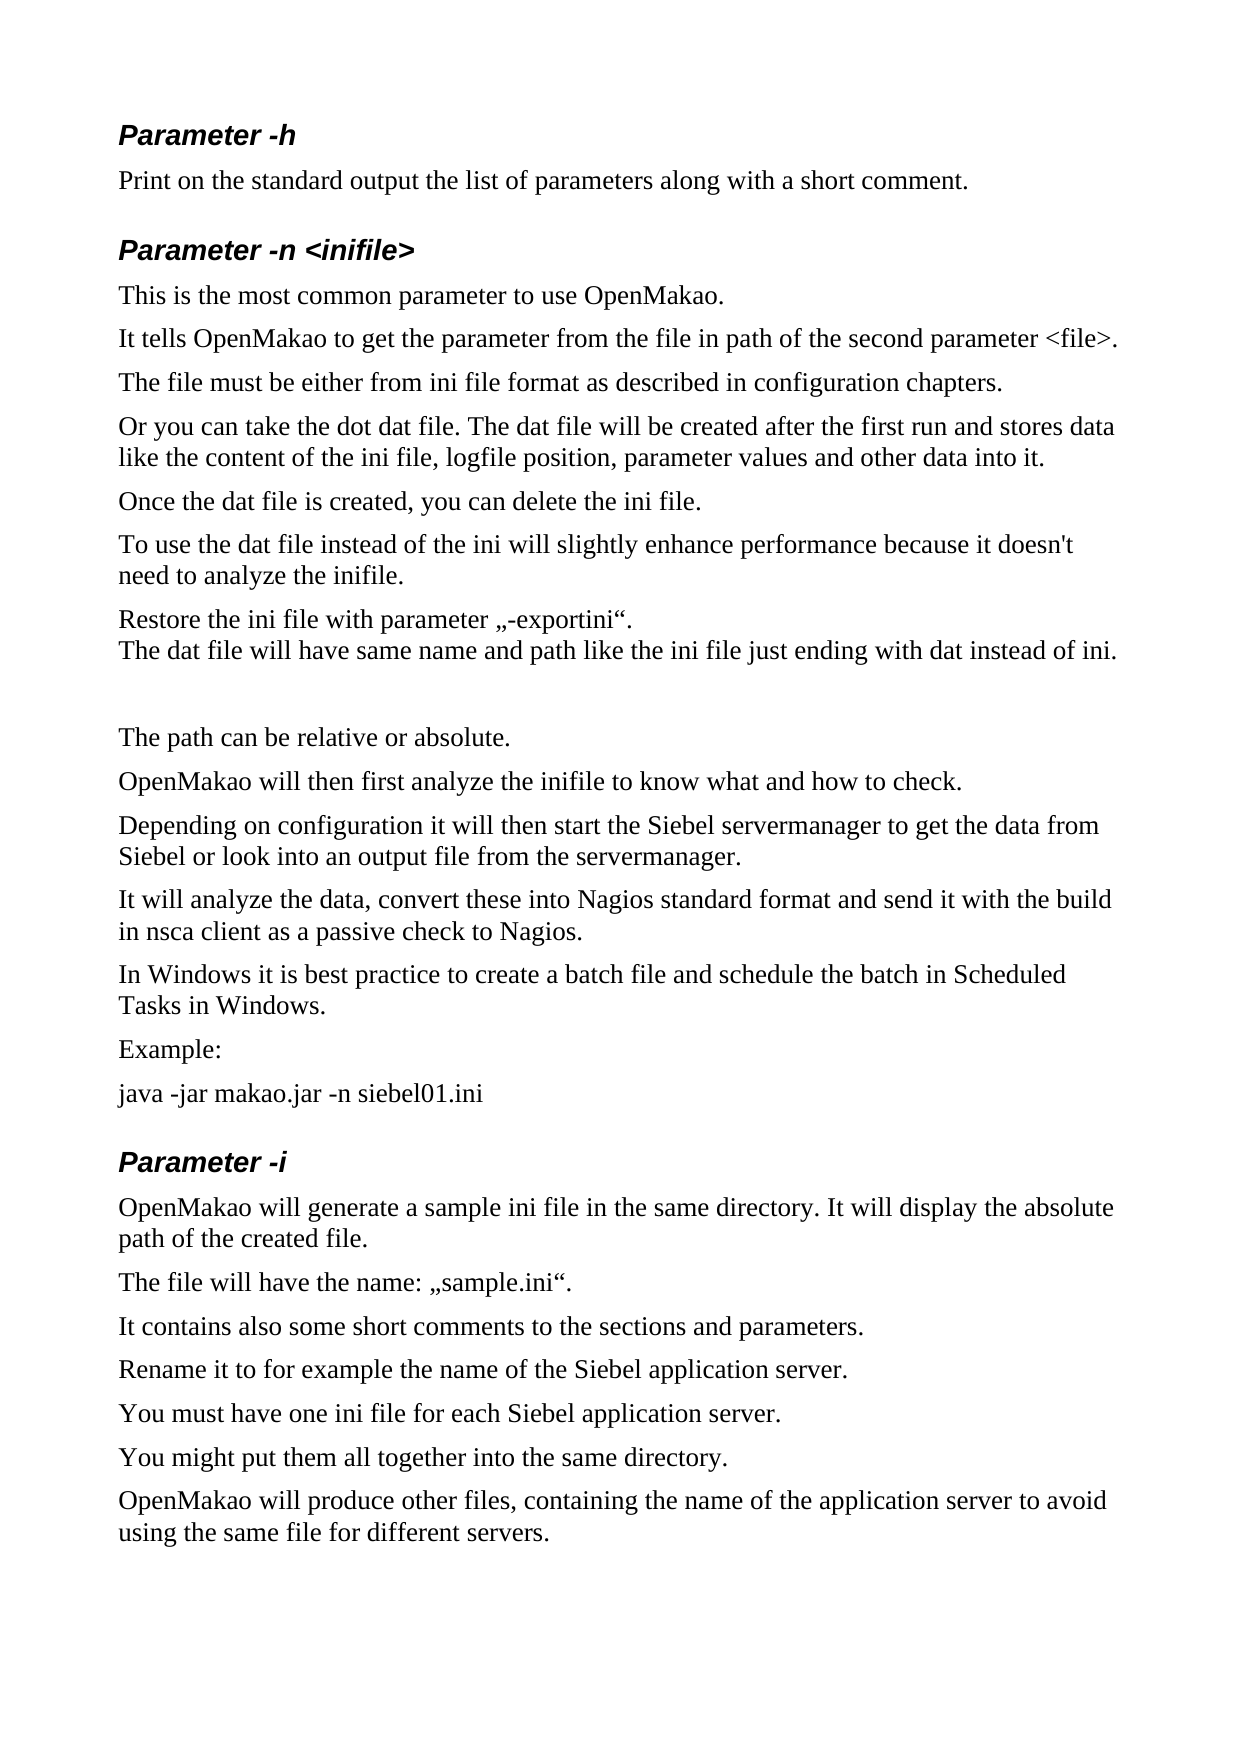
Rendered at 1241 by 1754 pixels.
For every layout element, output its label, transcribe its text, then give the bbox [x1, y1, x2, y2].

text OpenMakao will produce other files, containing the name of the application server to avoid using the same file for different servers. [118, 1484, 1122, 1547]
subtitle Parameter -h [118, 118, 1122, 152]
text java -jar makao.jar -n siebel01.ini [118, 1077, 1122, 1108]
text Or you can take the dot dat file. The dat file will be created after the first run and stores data like the content of the ini file, logfile position, parameter values and other data into it. [118, 410, 1122, 472]
text You must have one ini file for each Siebel application server. [118, 1397, 1122, 1428]
text This is the most common parameter to use OpenMakao. [118, 279, 1122, 310]
text It will analyze the data, convert these into Nagios standard format and send it with the build in nsca client as a passive check to Nagios. [118, 883, 1122, 946]
text Restore the ini file with parameter „-exportini“. The dat file will have same name and path like the ini file just ending with dat instead of ini. [118, 603, 1122, 665]
text Depending on configuration it will then start the Siebel servermanager to get the data from Siebel or look into an output file from the servermanager. [118, 809, 1122, 871]
text In Windows it is best practice to create a batch file and schedule the batch in Scheduled Tasks in Windows. [118, 958, 1122, 1021]
text OpenMakao will generate a sample ini file in the same directory. It will display the absolute path of the created file. [118, 1191, 1122, 1254]
text The file must be either from ini file format as described in configuration chapters. [118, 366, 1122, 397]
text The file will have the name: „sample.ini“. [118, 1266, 1122, 1297]
text You might put them all together into the same directory. [118, 1441, 1122, 1472]
text Print on the standard output the list of parameters along with a short comment. [118, 164, 1122, 195]
text It tells OpenMakao to get the parameter from the file in path of the second parameter <file>. [118, 322, 1122, 354]
text Example: [118, 1033, 1122, 1064]
subtitle Parameter -n <inifile> [118, 233, 1122, 266]
text Once the dat file is created, you can delete the ini file. [118, 484, 1122, 516]
subtitle Parameter -i [118, 1145, 1122, 1179]
text Rename it to for example the name of the Siebel application server. [118, 1353, 1122, 1385]
text It contains also some short comments to the sections and parameters. [118, 1310, 1122, 1341]
text To use the dat file instead of the ini will slightly enhance performance because it doesn't need to analyze the inifile. [118, 528, 1122, 591]
text OpenMakao will then first analyze the inifile to know what and how to check. [118, 765, 1122, 796]
text The path can be relative or absolute. [118, 721, 1122, 753]
